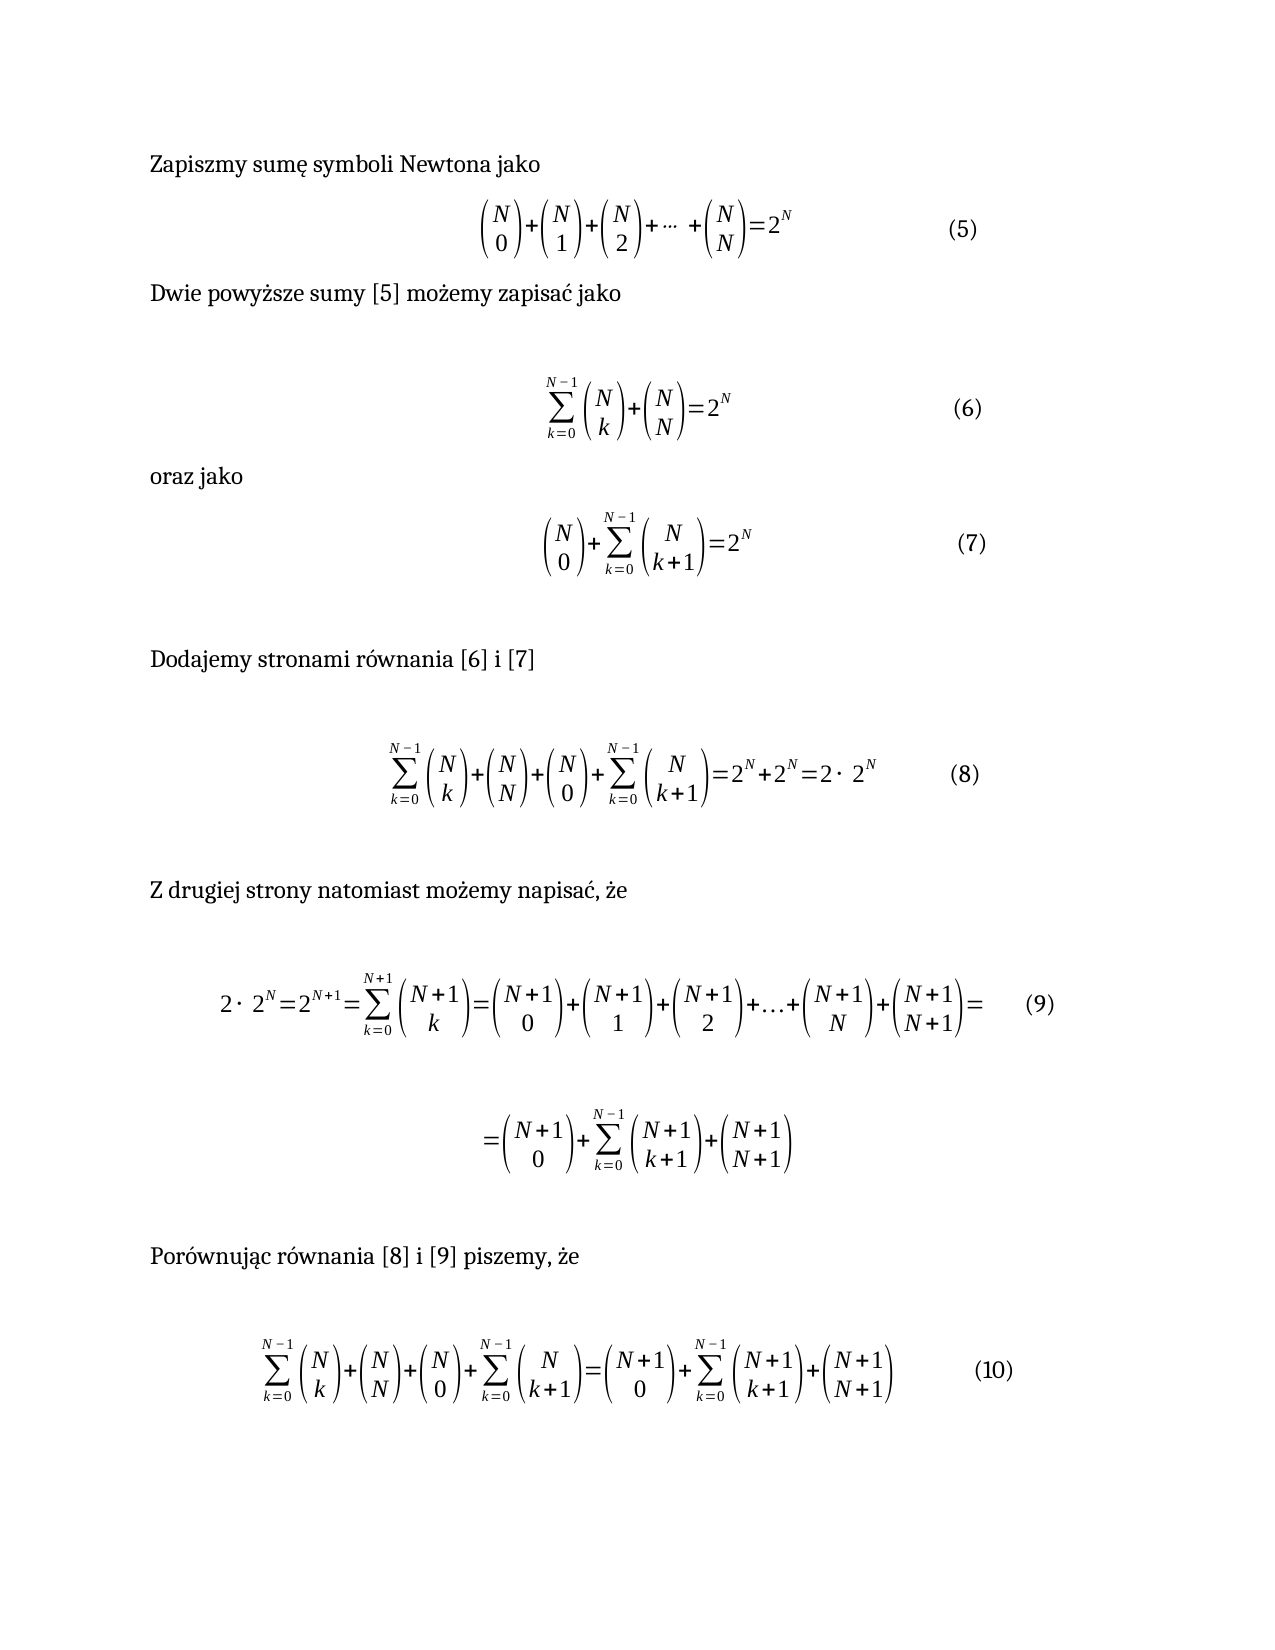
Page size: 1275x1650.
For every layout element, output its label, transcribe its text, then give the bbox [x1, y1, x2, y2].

text (10) [150, 1337, 1125, 1406]
text Porównując równania [8] i [9] piszemy, że [150, 1242, 1125, 1270]
text oraz jako [150, 462, 1125, 491]
text Dodajemy stronami równania [6] i [7] [150, 645, 1125, 674]
text (5) [150, 197, 1125, 260]
text Z drugiej strony natomiast możemy napisać, że [150, 876, 1125, 904]
text (6) [150, 374, 1125, 443]
text Zapiszmy sumę symboli Newtona jako [150, 150, 1125, 179]
text Dwie powyższe sumy [5] możemy zapisać jako [150, 279, 1125, 308]
text (7) [150, 509, 1125, 579]
text (8) [150, 740, 1125, 809]
text (9) [150, 971, 1125, 1040]
